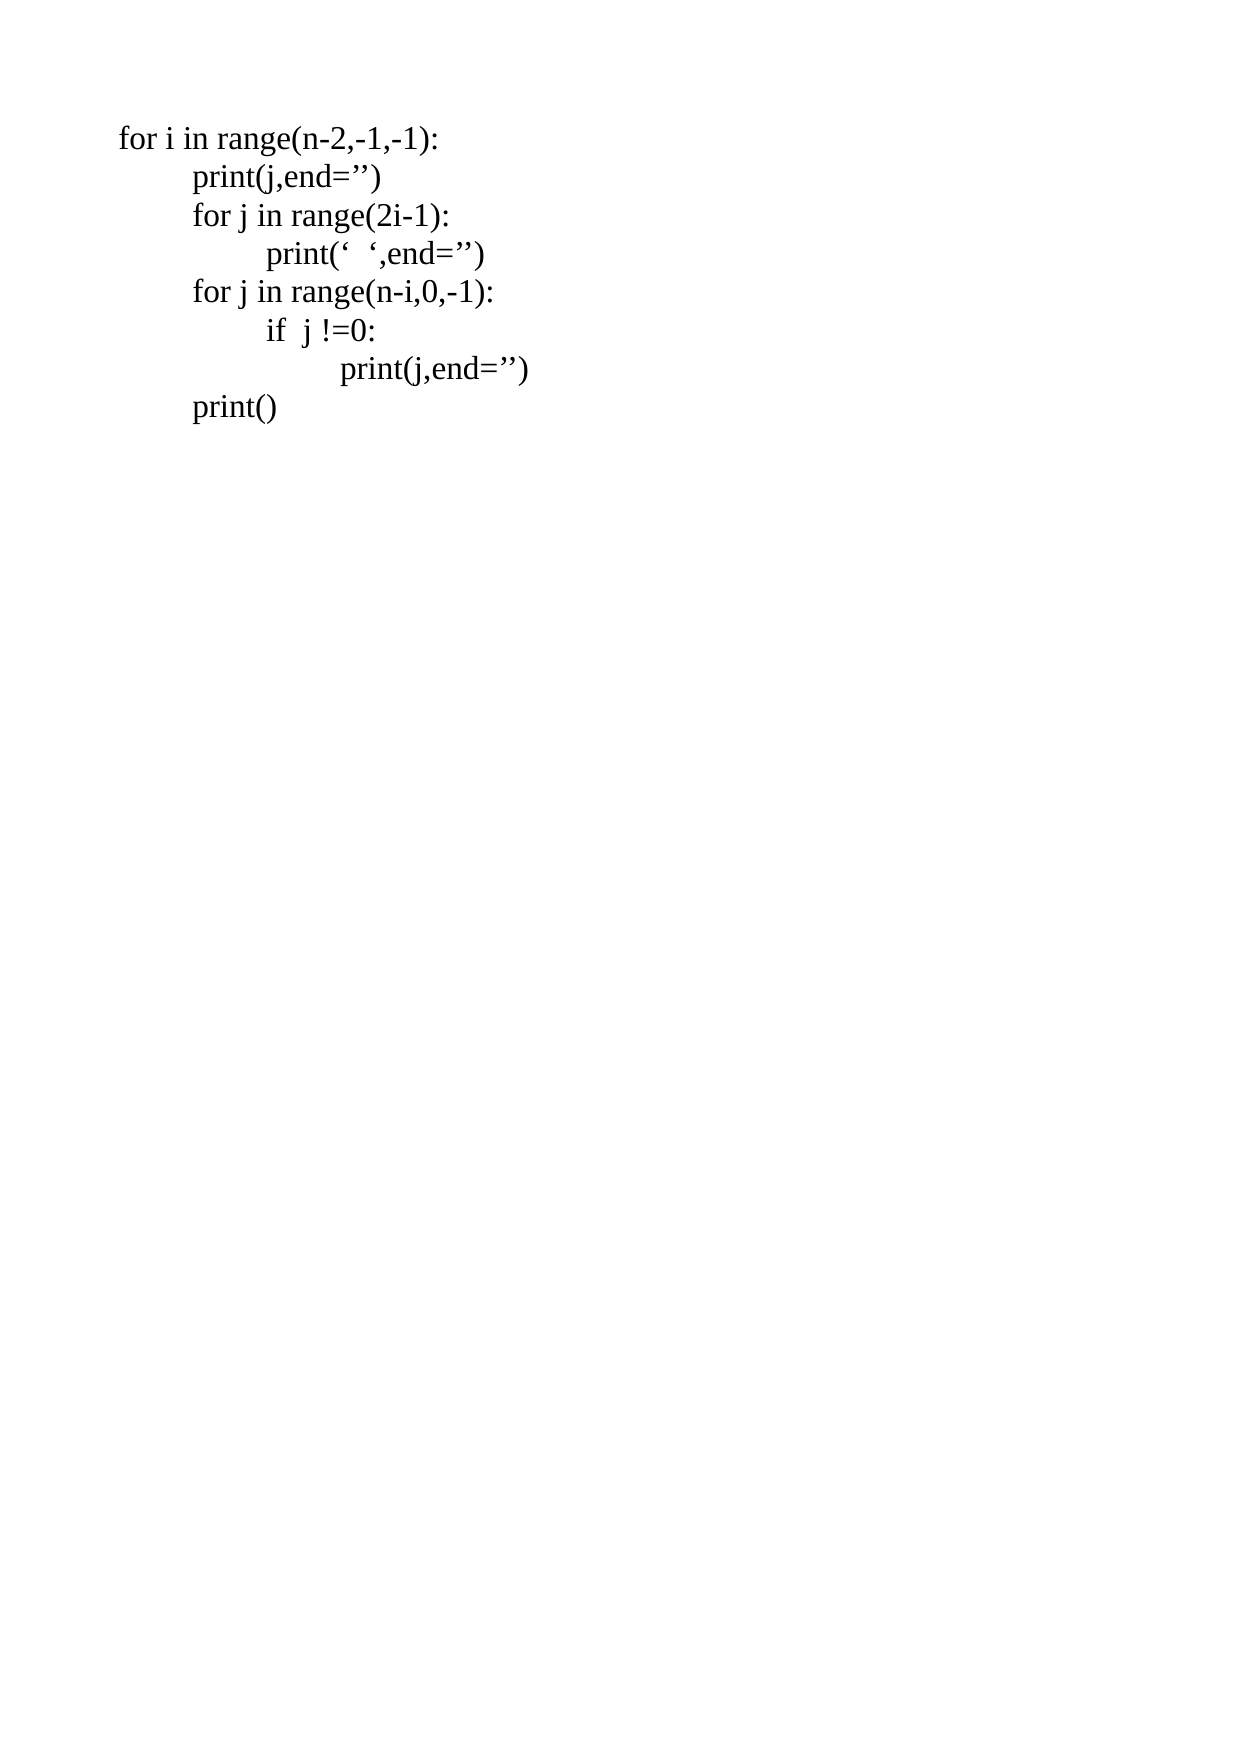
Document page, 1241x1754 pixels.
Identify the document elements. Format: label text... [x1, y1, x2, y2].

text print(j,end=’’) [118, 348, 1122, 386]
text print(j,end=’’) [118, 156, 1122, 195]
text for j in range(2i-1): [118, 195, 1122, 233]
text print() [118, 386, 1122, 425]
text print(‘ ‘,end=’’) [118, 233, 1122, 271]
text for j in range(n-i,0,-1): [118, 271, 1122, 310]
text if j !=0: [118, 310, 1122, 348]
text for i in range(n-2,-1,-1): [118, 118, 1122, 156]
